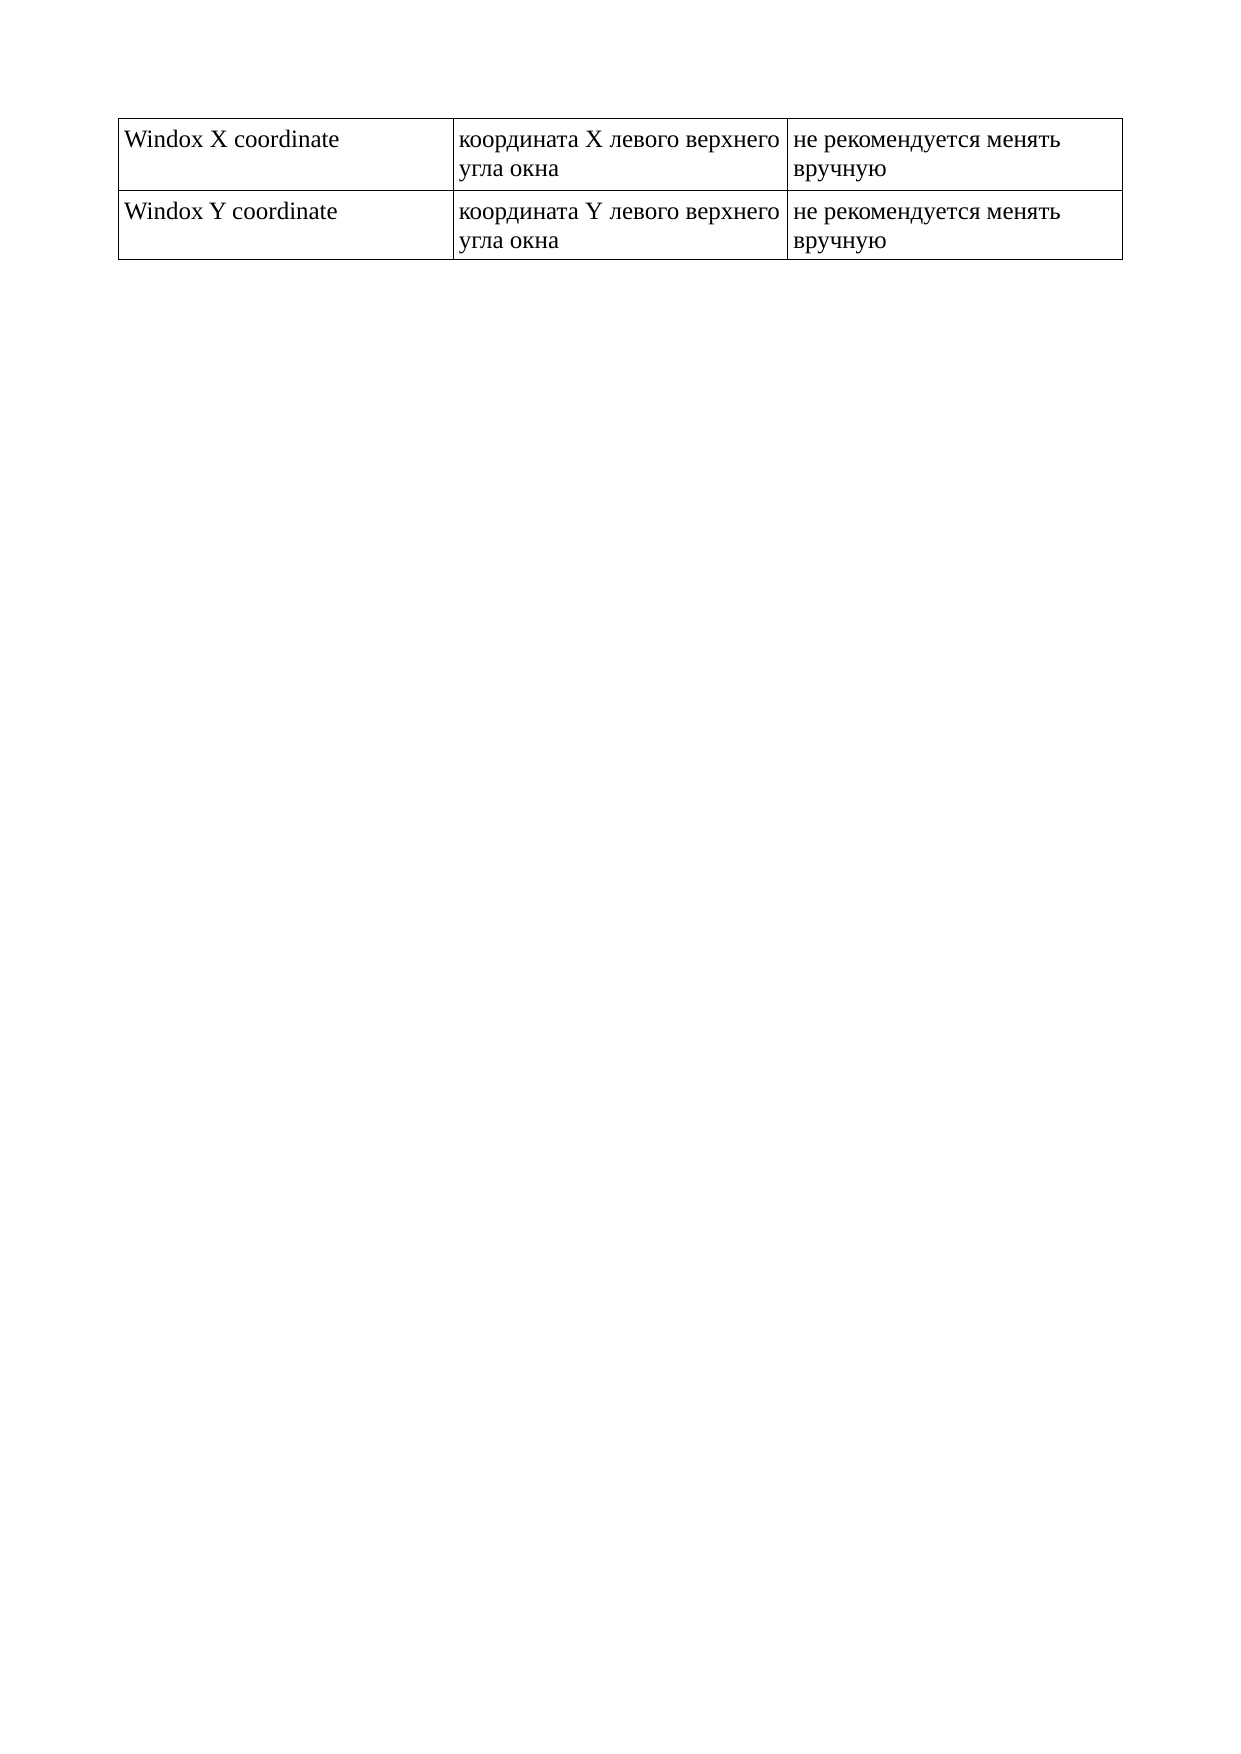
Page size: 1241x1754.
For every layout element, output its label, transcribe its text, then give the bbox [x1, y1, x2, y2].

table_cell координата Y левого верхнего угла окна [454, 191, 787, 259]
table_cell Windox Y coordinate [119, 191, 453, 259]
table_cell координата X левого верхнего угла окна [454, 119, 787, 190]
table_cell не рекомендуется менять вручную [788, 119, 1122, 190]
table_cell Windox X coordinate [119, 119, 453, 190]
table_cell не рекомендуется менять вручную [788, 191, 1122, 259]
